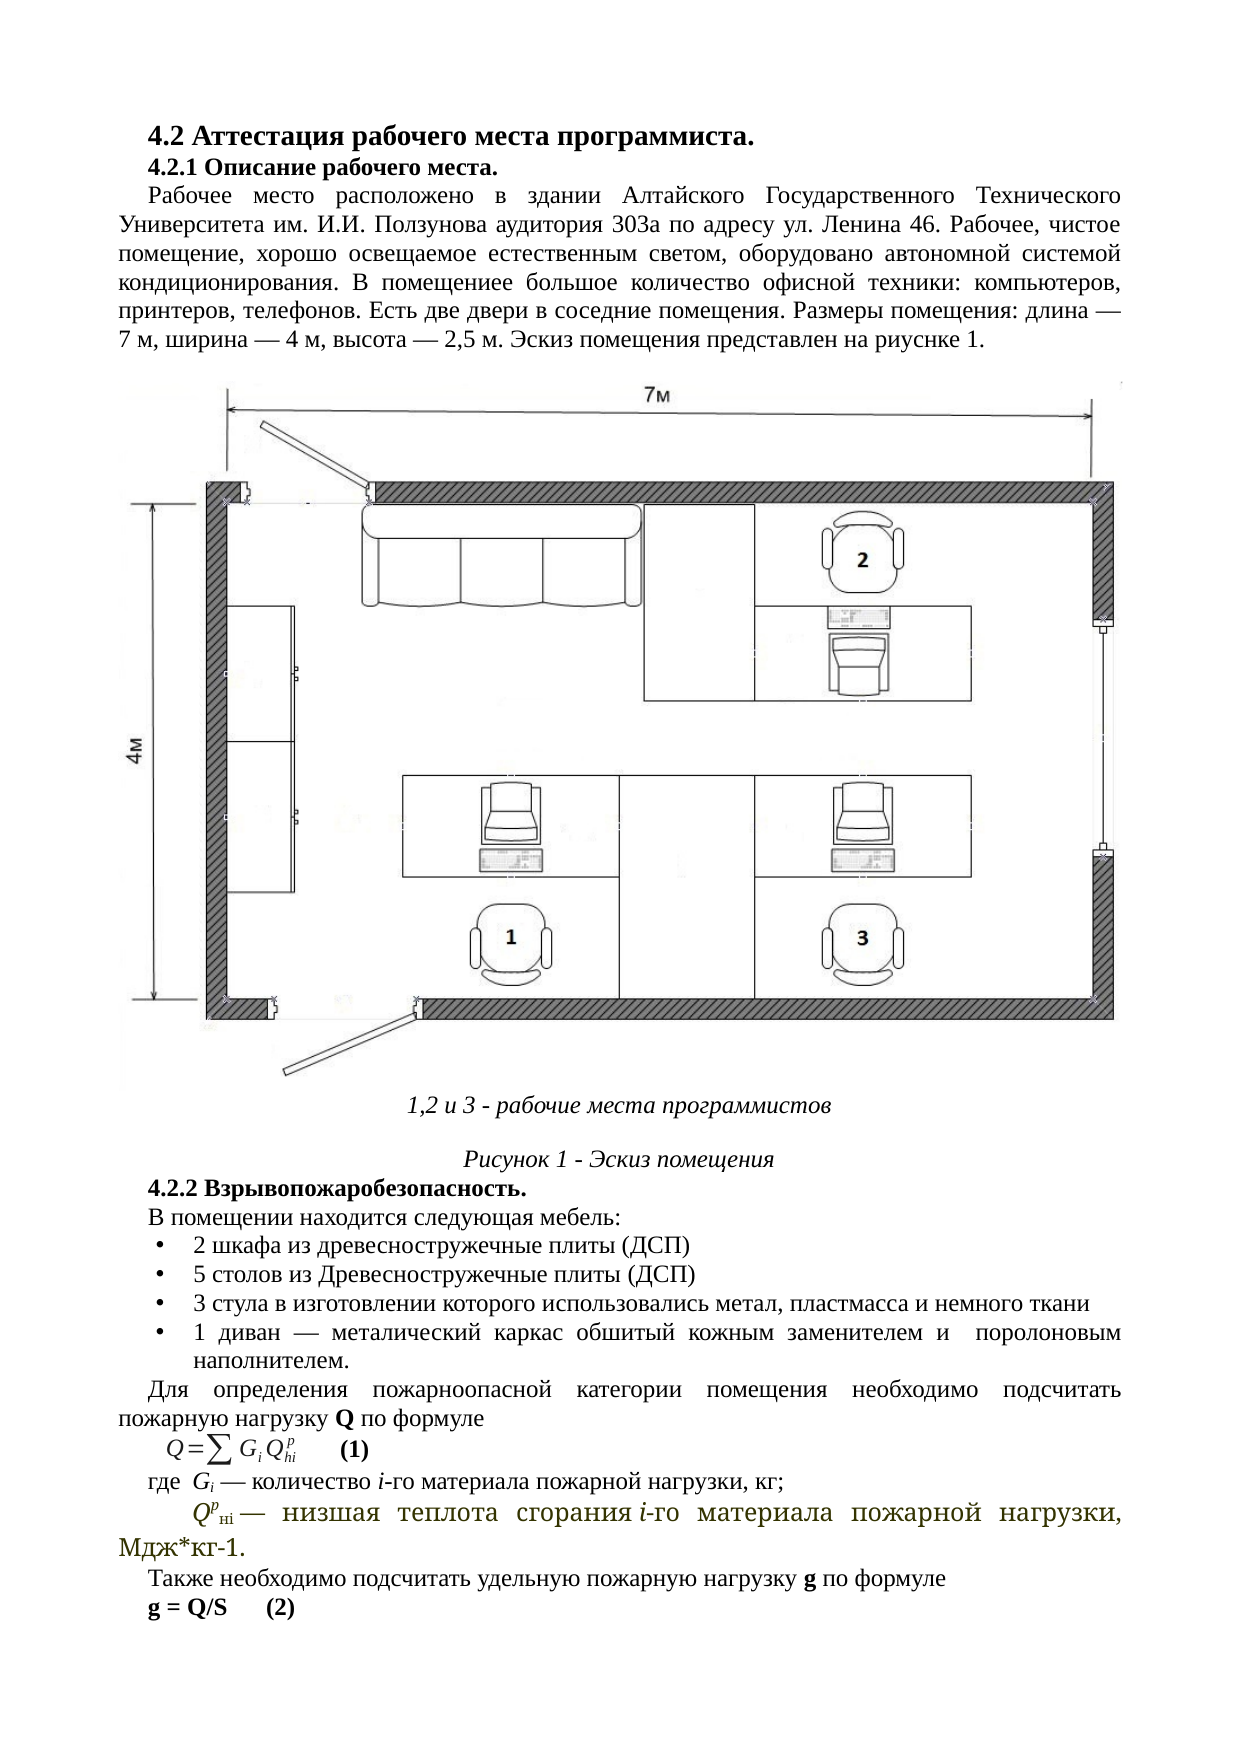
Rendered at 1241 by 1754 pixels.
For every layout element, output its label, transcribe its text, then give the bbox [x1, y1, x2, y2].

text g = Q/S (2) [118, 1592, 1122, 1621]
text Qpнi — низшая теплота сгорания i-го материала пожарной нагрузки, Мдж*кг-1. [118, 1495, 1122, 1563]
text 4.2.1 Описание рабочего места. [118, 152, 1122, 180]
text [118, 1119, 1122, 1144]
text (1) [118, 1432, 1122, 1466]
text 4.2.2 Взрывопожаробезопасность. [118, 1173, 1122, 1202]
text 1,2 и 3 - рабочие места программистов [118, 1091, 1122, 1119]
text Также необходимо подсчитать удельную пожарную нагрузку g по формуле [118, 1563, 1122, 1592]
list 2 шкафа из древесностружечные плиты (ДСП) [156, 1230, 1122, 1259]
text где Gi — количество i-го материала пожарной нагрузки, кг; [118, 1466, 1122, 1495]
text В помещении находится следующая мебель: [118, 1202, 1122, 1230]
picture [118, 381, 1123, 1091]
list 5 столов из Древесностружечные плиты (ДСП) [156, 1259, 1122, 1288]
text 4.2 Аттестация рабочего места программиста. [118, 118, 1122, 152]
list 1 диван — металический каркас обшитый кожным заменителем и поролоновым наполнителем. [156, 1317, 1122, 1374]
list 3 стула в изготовлении которого использовались метал, пластмасса и немного ткани [156, 1288, 1122, 1317]
text Рабочее место расположено в здании Алтайского Государственного Технического Университета им. И.И. Ползунова аудитория 303а по адресу ул. Ленина 46. Рабочее, чистое помещение, хорошо освещаемое естественным светом, оборудовано автономной системой кондиционирования. В помещениее большое количество офисной техники: компьютеров, принтеров, телефонов. Есть две двери в соседние помещения. Размеры помещения: длина — 7 м, ширина — 4 м, высота — 2,5 м. Эскиз помещения представлен на риуснке 1. [118, 180, 1122, 353]
text Для определения пожарноопасной категории помещения необходимо подсчитать пожарную нагрузку Q по формуле [118, 1374, 1122, 1432]
text Рисунок 1 - Эскиз помещения [118, 1144, 1122, 1173]
